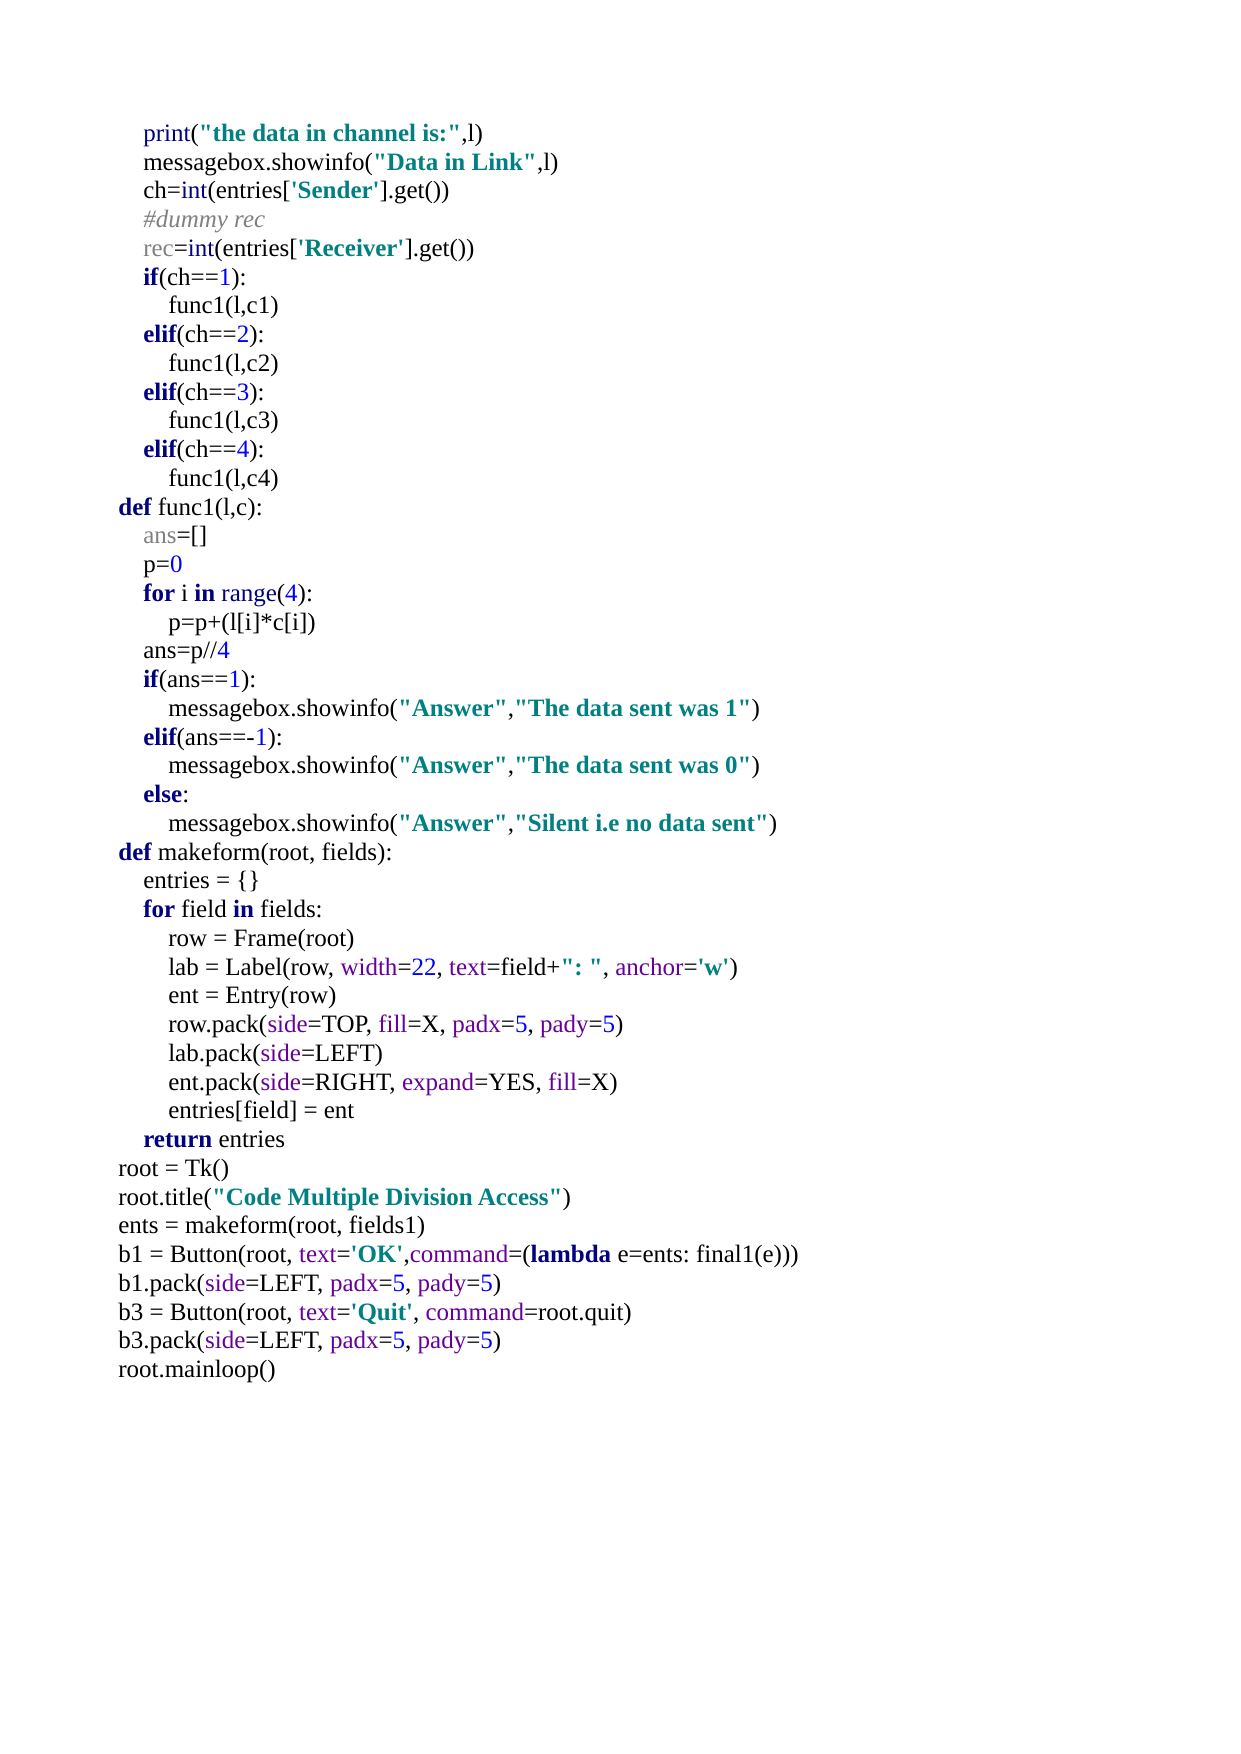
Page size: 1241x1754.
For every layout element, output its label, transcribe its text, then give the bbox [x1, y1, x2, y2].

text func1(l,c4) [118, 463, 1122, 492]
text b3 = Button(root, text='Quit', command=root.quit) [118, 1297, 1122, 1326]
text row.pack(side=TOP, fill=X, padx=5, pady=5) [118, 1009, 1122, 1038]
text p=p+(l[i]*c[i]) [118, 607, 1122, 636]
text row = Frame(root) [118, 923, 1122, 952]
text messagebox.showinfo("Data in Link",l) [118, 147, 1122, 176]
text func1(l,c3) [118, 406, 1122, 434]
text print("the data in channel is:",l) [118, 118, 1122, 147]
text root.mainloop() [118, 1354, 1122, 1383]
text p=0 [118, 549, 1122, 578]
text #dummy rec [118, 204, 1122, 233]
text messagebox.showinfo("Answer","The data sent was 1") [118, 693, 1122, 722]
text entries = {} [118, 866, 1122, 894]
text for field in fields: [118, 894, 1122, 923]
text messagebox.showinfo("Answer","Silent i.e no data sent") [118, 808, 1122, 837]
text entries[field] = ent [118, 1096, 1122, 1124]
text lab.pack(side=LEFT) [118, 1038, 1122, 1067]
text root = Tk() [118, 1153, 1122, 1182]
text else: [118, 779, 1122, 808]
text elif(ch==3): [118, 377, 1122, 406]
text ent.pack(side=RIGHT, expand=YES, fill=X) [118, 1067, 1122, 1096]
text func1(l,c1) [118, 291, 1122, 319]
text elif(ch==4): [118, 434, 1122, 463]
text def func1(l,c): [118, 492, 1122, 521]
text elif(ch==2): [118, 319, 1122, 348]
text b3.pack(side=LEFT, padx=5, pady=5) [118, 1326, 1122, 1354]
text ent = Entry(row) [118, 981, 1122, 1009]
text ans=[] [118, 521, 1122, 549]
text return entries [118, 1124, 1122, 1153]
text for i in range(4): [118, 578, 1122, 607]
text messagebox.showinfo("Answer","The data sent was 0") [118, 751, 1122, 779]
text b1.pack(side=LEFT, padx=5, pady=5) [118, 1268, 1122, 1297]
text if(ch==1): [118, 262, 1122, 291]
text elif(ans==-1): [118, 722, 1122, 751]
text ch=int(entries['Sender'].get()) [118, 176, 1122, 204]
text root.title("Code Multiple Division Access") [118, 1182, 1122, 1211]
text def makeform(root, fields): [118, 837, 1122, 866]
text ans=p//4 [118, 636, 1122, 664]
text rec=int(entries['Receiver'].get()) [118, 233, 1122, 262]
text lab = Label(row, width=22, text=field+": ", anchor='w') [118, 952, 1122, 981]
text ents = makeform(root, fields1) [118, 1211, 1122, 1239]
text func1(l,c2) [118, 348, 1122, 377]
text b1 = Button(root, text='OK',command=(lambda e=ents: final1(e))) [118, 1239, 1122, 1268]
text if(ans==1): [118, 664, 1122, 693]
